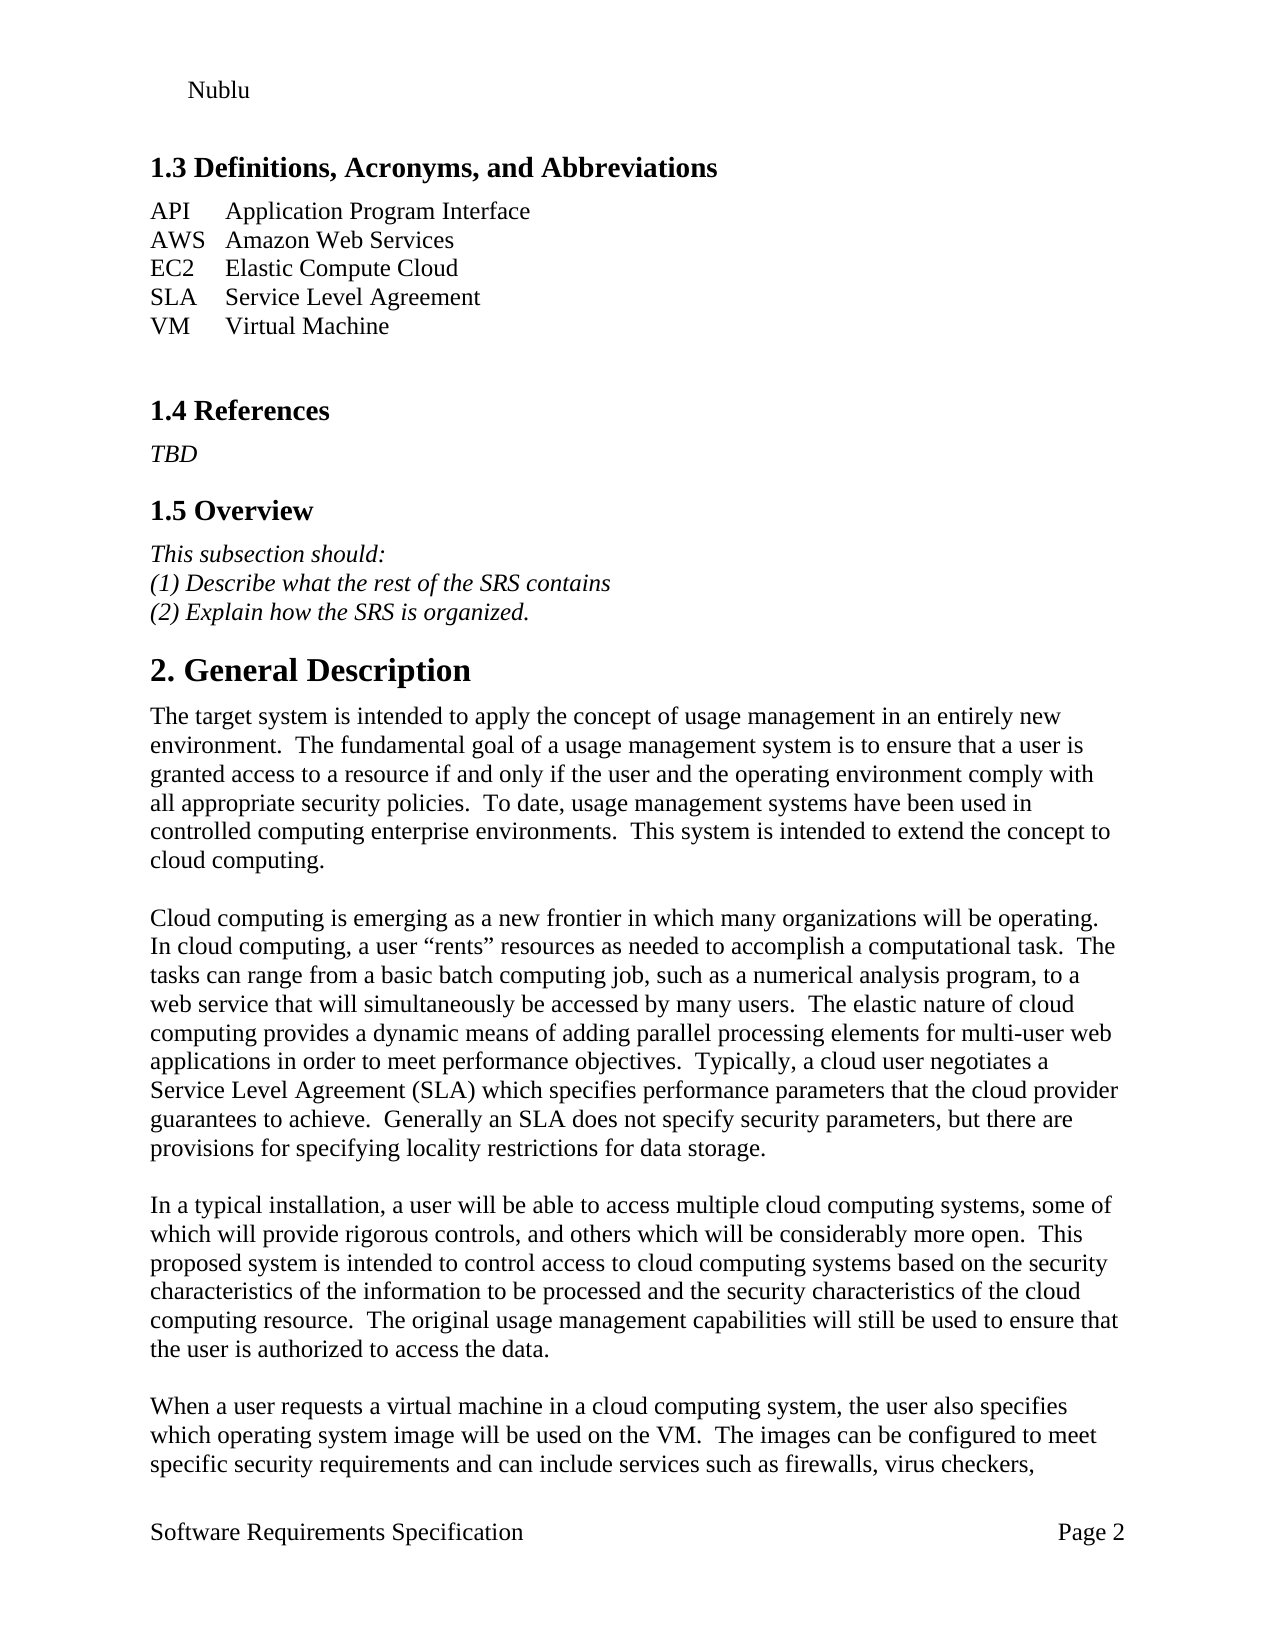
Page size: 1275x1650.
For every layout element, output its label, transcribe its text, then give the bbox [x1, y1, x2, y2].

subtitle 1.3 Definitions, Acronyms, and Abbreviations [150, 150, 1125, 183]
text In a typical installation, a user will be able to access multiple cloud computing systems, some of which will provide rigorous controls, and others which will be considerably more open. This proposed system is intended to control access to cloud computing systems based on the security characteristics of the information to be processed and the security characteristics of the cloud computing resource. The original usage management capabilities will still be used to ensure that the user is authorized to access the data. [150, 1190, 1125, 1363]
text The target system is intended to apply the concept of usage management in an entirely new environment. The fundamental goal of a usage management system is to ensure that a user is granted access to a resource if and only if the user and the operating environment comply with all appropriate security policies. To date, usage management systems have been used in controlled computing enterprise environments. This system is intended to extend the concept to cloud computing. [150, 701, 1125, 874]
text (1) Describe what the rest of the SRS contains [150, 568, 1125, 597]
subtitle 1.4 References [150, 393, 1125, 427]
text Cloud computing is emerging as a new frontier in which many organizations will be operating. In cloud computing, a user “rents” resources as needed to accomplish a computational task. The tasks can range from a basic batch computing job, such as a numerical analysis program, to a web service that will simultaneously be accessed by many users. The elastic nature of cloud computing provides a dynamic means of adding parallel processing elements for multi-user web applications in order to meet performance objectives. Typically, a cloud user negotiates a Service Level Agreement (SLA) which specifies performance parameters that the cloud provider guarantees to achieve. Generally an SLA does not specify security parameters, but there are provisions for specifying locality restrictions for data storage. [150, 903, 1125, 1161]
text AWS Amazon Web Services [150, 225, 1125, 253]
subtitle 1.5 Overview [150, 493, 1125, 527]
text This subsection should: [150, 539, 1125, 568]
text TBD [150, 439, 1125, 468]
subtitle 2. General Description [150, 651, 1125, 689]
text VM Virtual Machine [150, 311, 1125, 340]
text When a user requests a virtual machine in a cloud computing system, the user also specifies which operating system image will be used on the VM. The images can be configured to meet specific security requirements and can include services such as firewalls, virus checkers, [150, 1391, 1125, 1478]
text SLA Service Level Agreement [150, 282, 1125, 311]
text (2) Explain how the SRS is organized. [150, 597, 1125, 626]
text API Application Program Interface [150, 196, 1125, 225]
text EC2 Elastic Compute Cloud [150, 253, 1125, 282]
